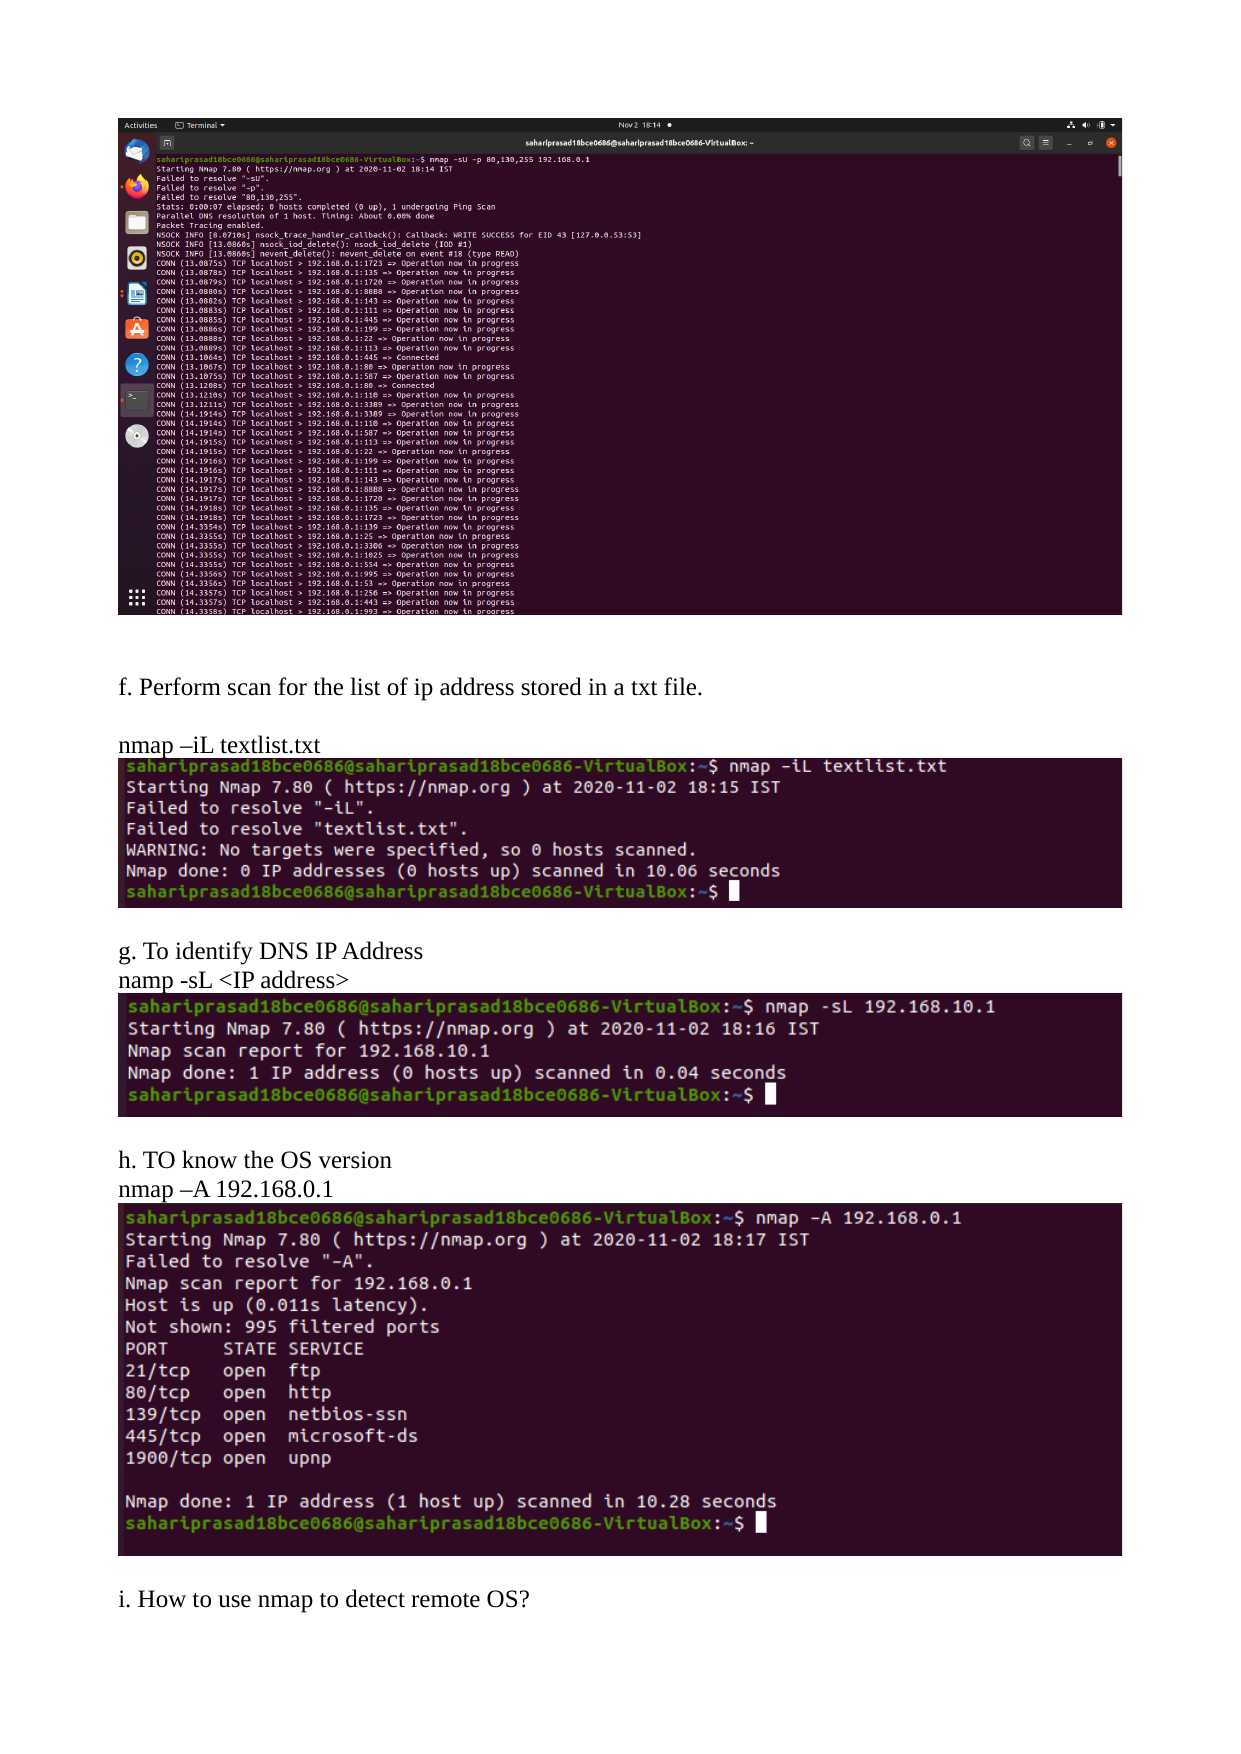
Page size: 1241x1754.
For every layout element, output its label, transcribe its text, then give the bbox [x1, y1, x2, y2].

text h. TO know the OS version [118, 1146, 1122, 1174]
picture [118, 118, 1123, 615]
picture [118, 1203, 1123, 1556]
text nmap –A 192.168.0.1 [118, 1174, 1122, 1203]
text i. How to use nmap to detect remote OS? [118, 1584, 1122, 1613]
text namp -sL <IP address> [118, 965, 1122, 993]
picture [118, 758, 1123, 908]
text nmap –iL textlist.txt [118, 730, 1122, 758]
text g. To identify DNS IP Address [118, 936, 1122, 965]
picture [118, 993, 1123, 1117]
text f. Perform scan for the list of ip address stored in a txt file. [118, 672, 1122, 701]
